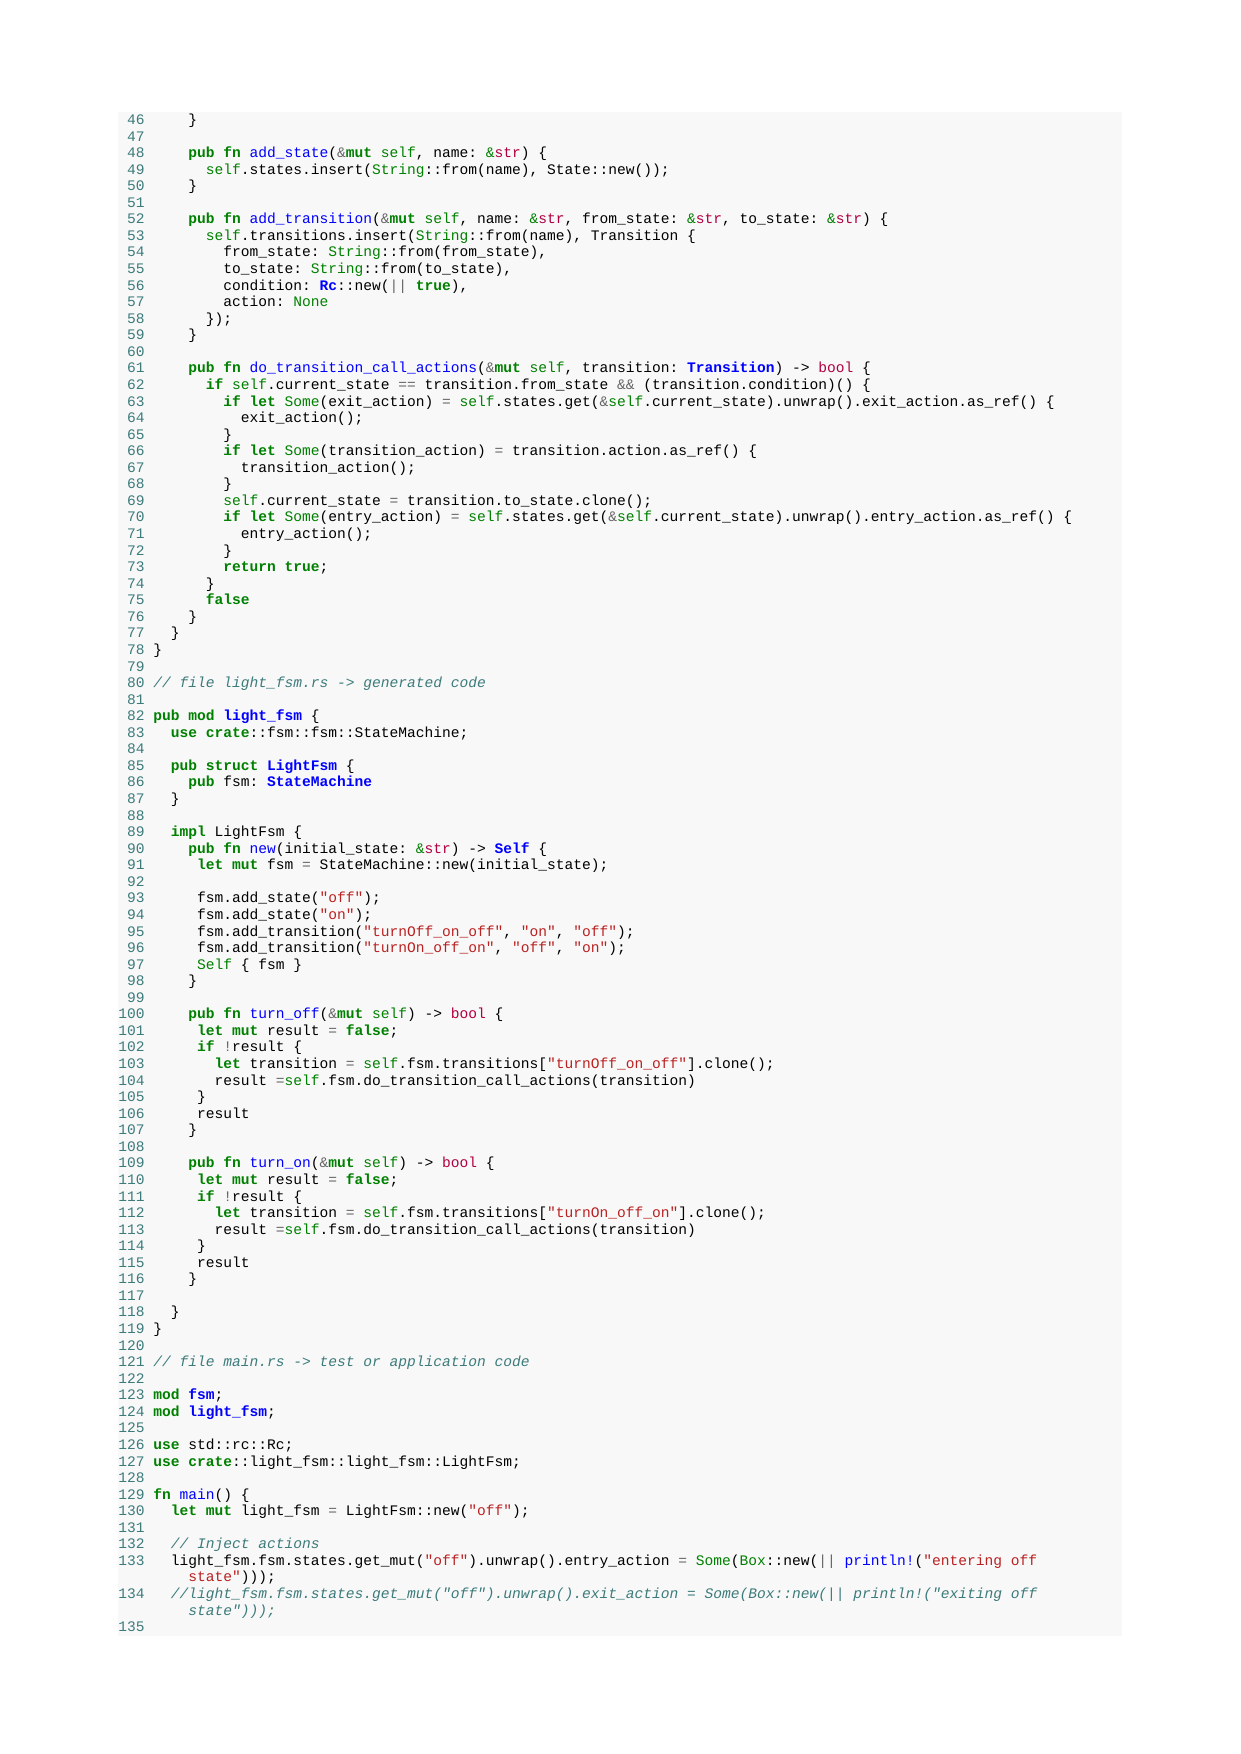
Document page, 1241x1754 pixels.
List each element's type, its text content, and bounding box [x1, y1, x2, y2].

text 102 if !result { [118, 1040, 1122, 1056]
text 83 use crate::fsm::fsm::StateMachine; [118, 725, 1122, 742]
text 103 let transition = self.fsm.transitions["turnOff_on_off"].clone(); [118, 1056, 1122, 1073]
text 90 pub fn new(initial_state: &str) -> Self { [118, 841, 1122, 857]
text 105 } [118, 1089, 1122, 1106]
text 71 entry_action(); [118, 526, 1122, 543]
text 128 [118, 1470, 1122, 1487]
text 92 [118, 874, 1122, 891]
text 64 exit_action(); [118, 410, 1122, 427]
text 89 impl LightFsm { [118, 824, 1122, 841]
text 125 [118, 1421, 1122, 1437]
text 62 if self.current_state == transition.from_state && (transition.condition)() { [118, 377, 1122, 394]
text 113 result =self.fsm.do_transition_call_actions(transition) [118, 1222, 1122, 1238]
text 77 } [118, 626, 1122, 642]
text 65 } [118, 427, 1122, 443]
text 129 fn main() { [118, 1487, 1122, 1503]
text 72 } [118, 543, 1122, 559]
text 107 } [118, 1122, 1122, 1139]
text 106 result [118, 1106, 1122, 1122]
text 81 [118, 692, 1122, 708]
text 69 self.current_state = transition.to_state.clone(); [118, 493, 1122, 510]
text state"))); [118, 1570, 1122, 1586]
text 133 light_fsm.fsm.states.get_mut("off").unwrap().entry_action = Some(Box::new(|| println!("entering off [118, 1553, 1122, 1570]
text 108 [118, 1139, 1122, 1156]
text 112 let transition = self.fsm.transitions["turnOn_off_on"].clone(); [118, 1205, 1122, 1222]
text 87 } [118, 791, 1122, 808]
text 56 condition: Rc::new(|| true), [118, 278, 1122, 294]
text 54 from_state: String::from(from_state), [118, 245, 1122, 261]
text 134 //light_fsm.fsm.states.get_mut("off").unwrap().exit_action = Some(Box::new(|| println!("exiting off [118, 1586, 1122, 1603]
text 135 [118, 1619, 1122, 1636]
text 73 return true; [118, 559, 1122, 576]
text 93 fsm.add_state("off"); [118, 891, 1122, 907]
text 121 // file main.rs -> test or application code [118, 1354, 1122, 1371]
text 115 result [118, 1255, 1122, 1272]
text 63 if let Some(exit_action) = self.states.get(&self.current_state).unwrap().exit_action.as_ref() { [118, 394, 1122, 410]
text state"))); [118, 1603, 1122, 1619]
text 97 Self { fsm } [118, 957, 1122, 973]
text 94 fsm.add_state("on"); [118, 907, 1122, 924]
text 50 } [118, 178, 1122, 195]
text 109 pub fn turn_on(&mut self) -> bool { [118, 1156, 1122, 1172]
text 57 action: None [118, 294, 1122, 311]
text 127 use crate::light_fsm::light_fsm::LightFsm; [118, 1454, 1122, 1470]
text 85 pub struct LightFsm { [118, 758, 1122, 775]
text 101 let mut result = false; [118, 1023, 1122, 1040]
text 88 [118, 808, 1122, 824]
text 53 self.transitions.insert(String::from(name), Transition { [118, 228, 1122, 245]
text 66 if let Some(transition_action) = transition.action.as_ref() { [118, 443, 1122, 460]
text 55 to_state: String::from(to_state), [118, 261, 1122, 278]
text 75 false [118, 592, 1122, 609]
text 126 use std::rc::Rc; [118, 1437, 1122, 1454]
text 98 } [118, 973, 1122, 990]
text 117 [118, 1288, 1122, 1305]
text 95 fsm.add_transition("turnOff_on_off", "on", "off"); [118, 924, 1122, 940]
text 124 mod light_fsm; [118, 1404, 1122, 1421]
text 59 } [118, 327, 1122, 344]
text 119 } [118, 1321, 1122, 1338]
text 58 }); [118, 311, 1122, 327]
text 118 } [118, 1305, 1122, 1321]
text 79 [118, 659, 1122, 675]
text 91 let mut fsm = StateMachine::new(initial_state); [118, 857, 1122, 874]
text 104 result =self.fsm.do_transition_call_actions(transition) [118, 1073, 1122, 1089]
text 110 let mut result = false; [118, 1172, 1122, 1189]
text 48 pub fn add_state(&mut self, name: &str) { [118, 145, 1122, 162]
text 76 } [118, 609, 1122, 626]
text 122 [118, 1371, 1122, 1387]
text 96 fsm.add_transition("turnOn_off_on", "off", "on"); [118, 940, 1122, 957]
text 116 } [118, 1272, 1122, 1288]
text 130 let mut light_fsm = LightFsm::new("off"); [118, 1503, 1122, 1520]
text 61 pub fn do_transition_call_actions(&mut self, transition: Transition) -> bool { [118, 361, 1122, 377]
text 111 if !result { [118, 1189, 1122, 1205]
text 47 [118, 129, 1122, 145]
text 131 [118, 1520, 1122, 1537]
text 46 } [118, 112, 1122, 129]
text 100 pub fn turn_off(&mut self) -> bool { [118, 1007, 1122, 1023]
text 70 if let Some(entry_action) = self.states.get(&self.current_state).unwrap().entry_action.as_ref() { [118, 510, 1122, 526]
text 123 mod fsm; [118, 1387, 1122, 1404]
text 67 transition_action(); [118, 460, 1122, 477]
text 52 pub fn add_transition(&mut self, name: &str, from_state: &str, to_state: &str) { [118, 212, 1122, 228]
text 74 } [118, 576, 1122, 592]
text 68 } [118, 477, 1122, 493]
text 84 [118, 742, 1122, 758]
text 99 [118, 990, 1122, 1007]
text 86 pub fsm: StateMachine [118, 775, 1122, 791]
text 60 [118, 344, 1122, 361]
text 114 } [118, 1238, 1122, 1255]
text 120 [118, 1338, 1122, 1354]
text 51 [118, 195, 1122, 212]
text 82 pub mod light_fsm { [118, 708, 1122, 725]
text 49 self.states.insert(String::from(name), State::new()); [118, 162, 1122, 178]
text 80 // file light_fsm.rs -> generated code [118, 675, 1122, 692]
text 78 } [118, 642, 1122, 659]
text 132 // Inject actions [118, 1537, 1122, 1553]
